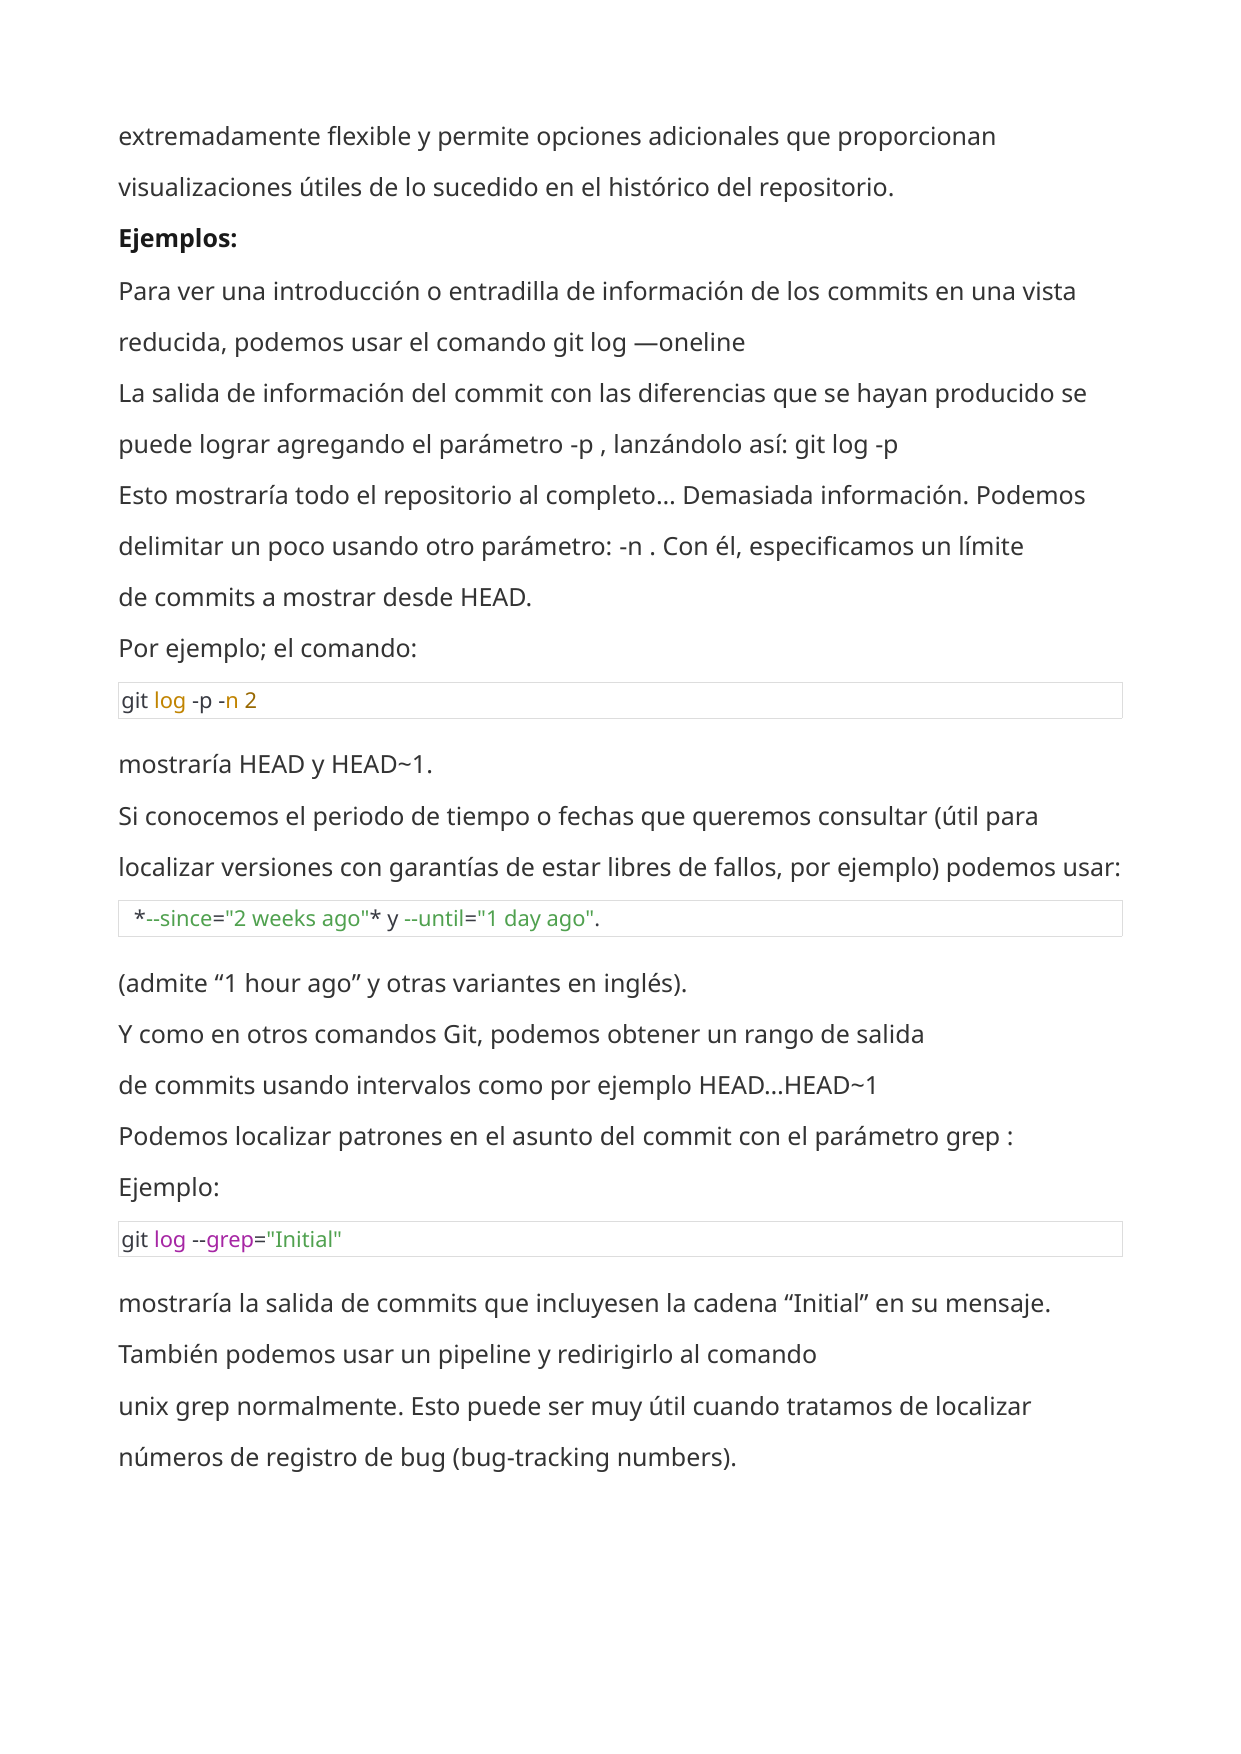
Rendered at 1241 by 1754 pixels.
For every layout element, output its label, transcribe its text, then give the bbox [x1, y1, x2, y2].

text *--since="2 weeks ago"* y --until="1 day ago". [119, 901, 1122, 936]
text Esto mostraría todo el repositorio al completo… Demasiada información. Podemos delimitar un poco usando otro parámetro: -n . Con él, especificamos un límite de commits a mostrar desde HEAD. [118, 478, 1122, 614]
text Ejemplo: [118, 1170, 1122, 1204]
subtitle Ejemplos: [118, 220, 1122, 254]
text Por ejemplo; el comando: [118, 631, 1122, 665]
text git log --grep="Initial" [119, 1222, 1122, 1256]
text La salida de información del commit con las diferencias que se hayan producido se puede lograr agregando el parámetro -p , lanzándolo así: git log -p [118, 376, 1122, 461]
text (admite “1 hour ago” y otras variantes en inglés). [118, 966, 1122, 1000]
text git log -p -n 2 [119, 683, 1122, 718]
text Si conocemos el periodo de tiempo o fechas que queremos consultar (útil para localizar versiones con garantías de estar libres de fallos, por ejemplo) podemos usar: [118, 798, 1122, 883]
text Y como en otros comandos Git, podemos obtener un rango de salida de commits usando intervalos como por ejemplo HEAD…HEAD~1 [118, 1017, 1122, 1102]
text extremadamente flexible y permite opciones adicionales que proporcionan visualizaciones útiles de lo sucedido en el histórico del repositorio. [118, 118, 1122, 203]
text mostraría HEAD y HEAD~1. [118, 747, 1122, 781]
text Podemos localizar patrones en el asunto del commit con el parámetro grep : [118, 1119, 1122, 1153]
text mostraría la salida de commits que incluyesen la cadena “Initial” en su mensaje. También podemos usar un pipeline y redirigirlo al comando unix grep normalmente. Esto puede ser muy útil cuando tratamos de localizar números de registro de bug (bug-tracking numbers). [118, 1286, 1122, 1473]
text Para ver una introducción o entradilla de información de los commits en una vista reducida, podemos usar el comando git log —oneline [118, 273, 1122, 359]
